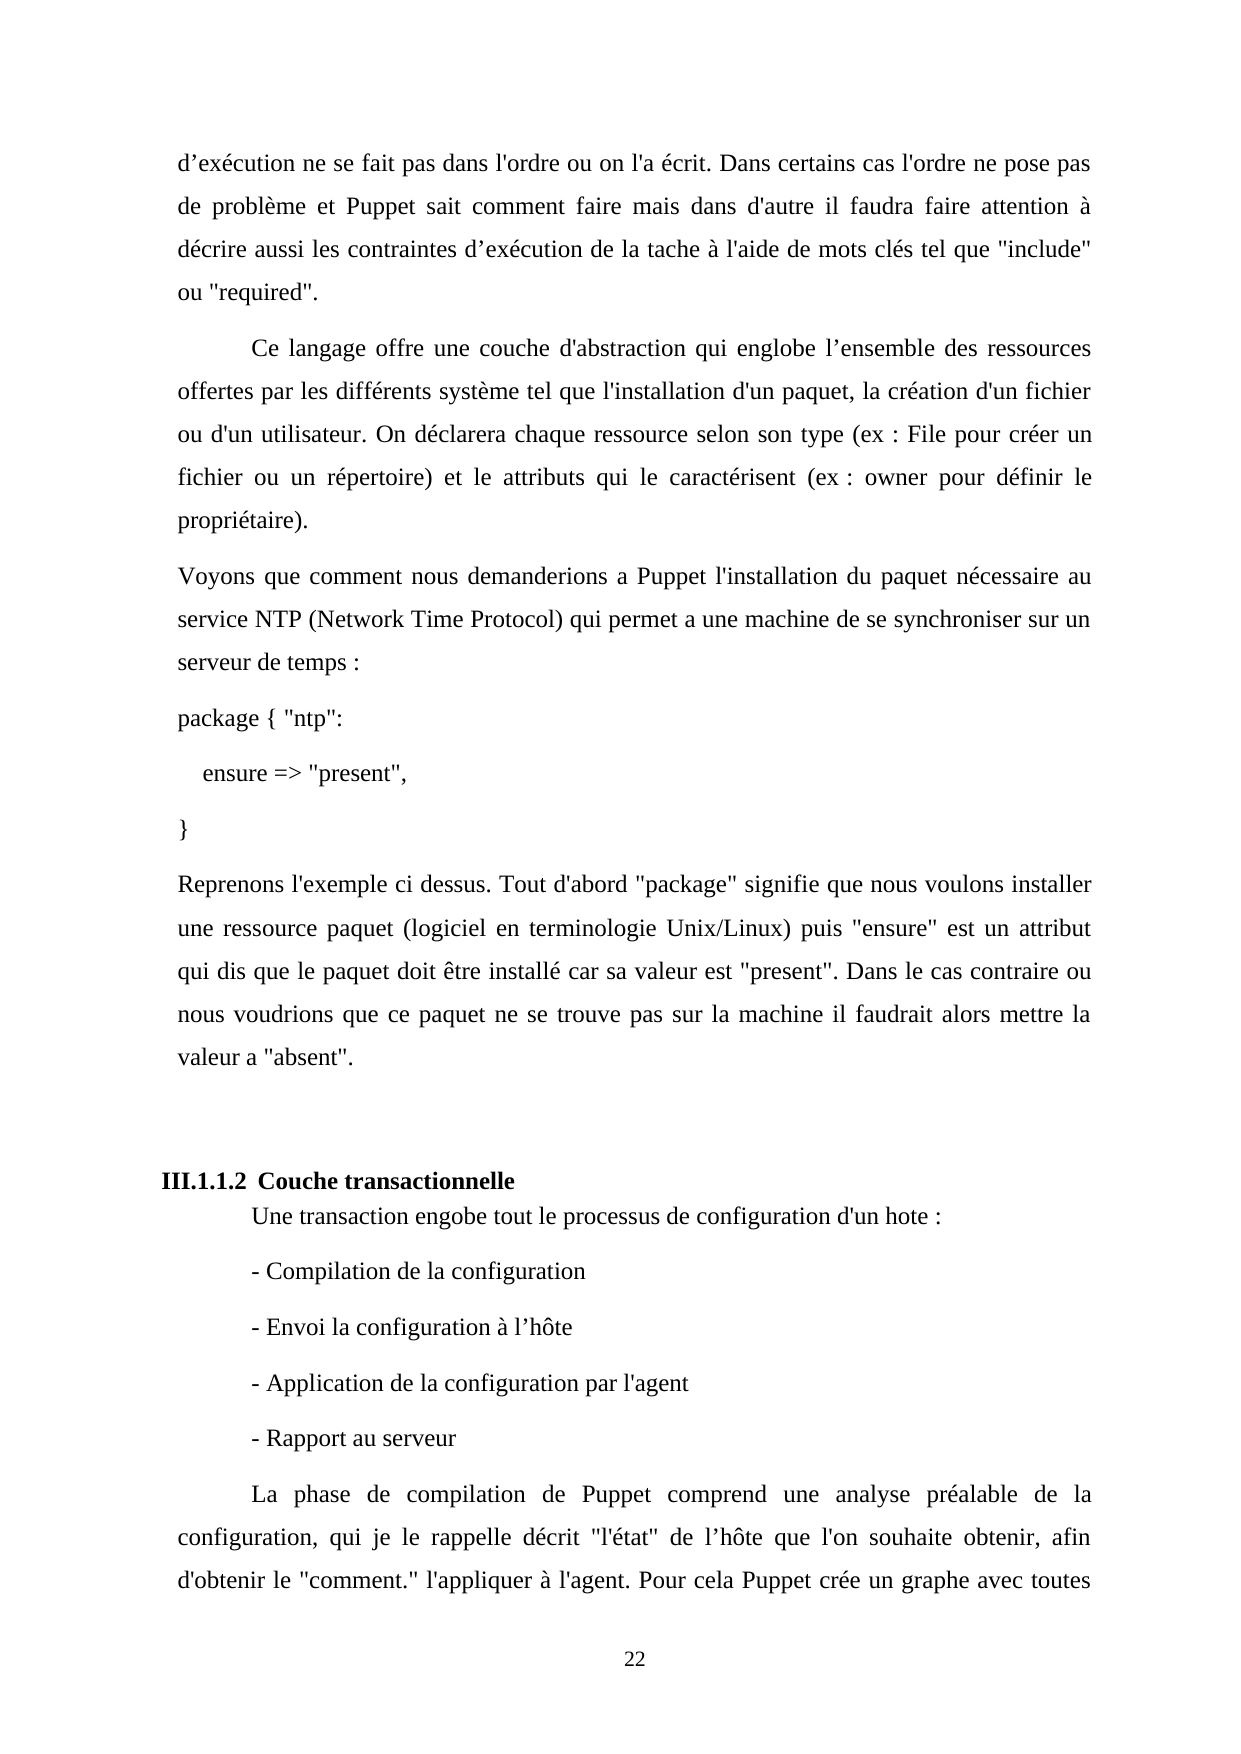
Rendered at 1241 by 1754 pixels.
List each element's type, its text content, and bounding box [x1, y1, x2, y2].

text - Compilation de la configuration [177, 1256, 1092, 1285]
text Voyons que comment nous demanderions a Puppet l'installation du paquet nécessaire au service NTP (Network Time Protocol) qui permet a une machine de se synchroniser sur un serveur de temps : [177, 561, 1092, 676]
text - Application de la configuration par l'agent [177, 1368, 1092, 1396]
text Une transaction engobe tout le processus de configuration d'un hote : [177, 1201, 1092, 1229]
text ensure => "present", [177, 758, 1092, 787]
text Reprenons l'exemple ci dessus. Tout d'abord "package" signifie que nous voulons installer une ressource paquet (logiciel en terminologie Unix/Linux) puis "ensure" est un attribut qui dis que le paquet doit être installé car sa valeur est "present". Dans le cas contraire ou nous voudrions que ce paquet ne se trouve pas sur la machine il faudrait alors mettre la valeur a "absent". [177, 869, 1092, 1071]
text d’exécution ne se fait pas dans l'ordre ou on l'a écrit. Dans certains cas l'ordre ne pose pas de problème et Puppet sait comment faire mais dans d'autre il faudra faire attention à décrire aussi les contraintes d’exécution de la tache à l'aide de mots clés tel que "include" ou "required". [177, 148, 1092, 306]
text - Envoi la configuration à l’hôte [177, 1312, 1092, 1341]
text } [177, 814, 1092, 843]
subtitle Couche transactionnelle [161, 1166, 1092, 1194]
text La phase de compilation de Puppet comprend une analyse préalable de la configuration, qui je le rappelle décrit "l'état" de l’hôte que l'on souhaite obtenir, afin d'obtenir le "comment." l'appliquer à l'agent. Pour cela Puppet crée un graphe avec toutes [177, 1479, 1092, 1594]
text package { "ntp": [177, 703, 1092, 731]
text - Rapport au serveur [177, 1423, 1092, 1452]
text Ce langage offre une couche d'abstraction qui englobe l’ensemble des ressources offertes par les différents système tel que l'installation d'un paquet, la création d'un fichier ou d'un utilisateur. On déclarera chaque ressource selon son type (ex : File pour créer un fichier ou un répertoire) et le attributs qui le caractérisent (ex : owner pour définir le propriétaire). [177, 333, 1092, 534]
